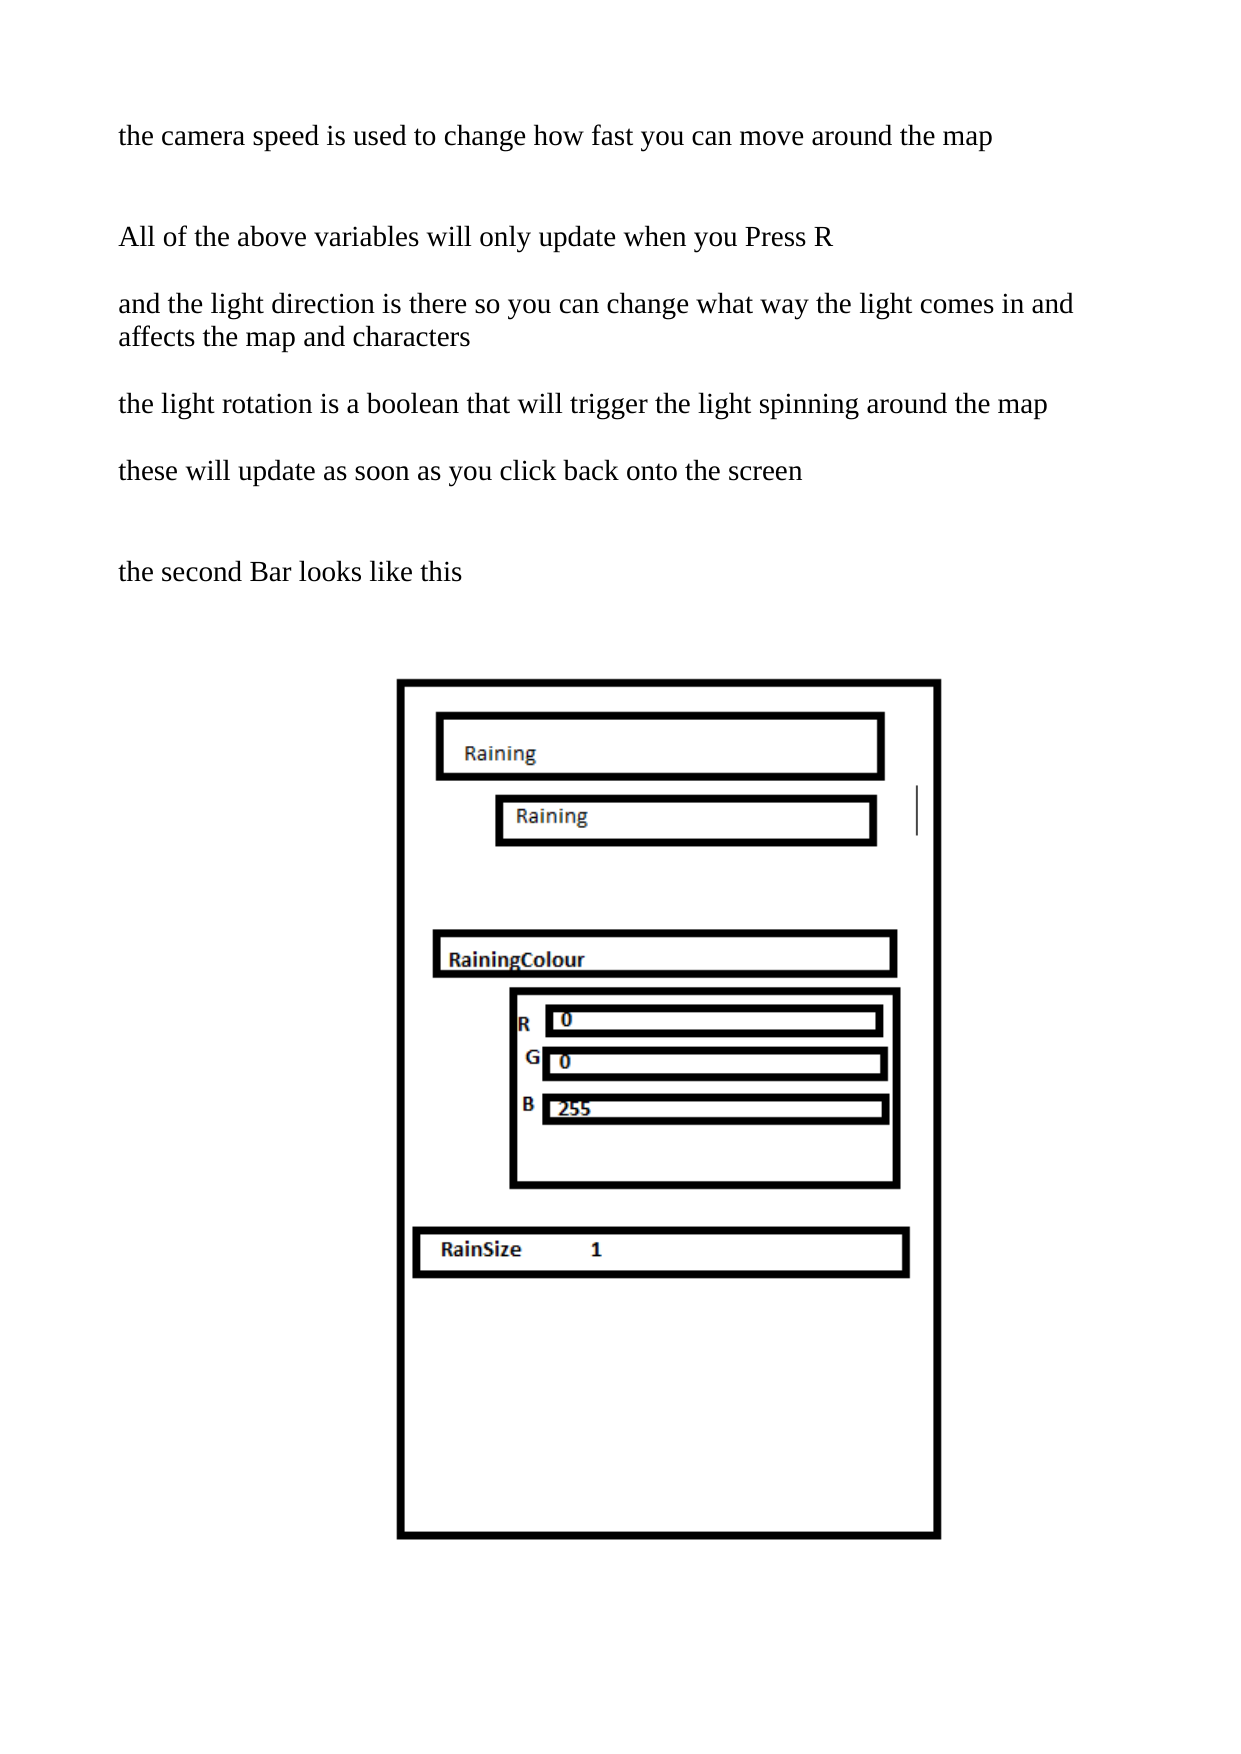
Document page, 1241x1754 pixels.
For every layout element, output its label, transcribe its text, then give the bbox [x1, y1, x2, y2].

text All of the above variables will only update when you Press R [118, 219, 1122, 252]
text the second Bar looks like this [118, 554, 1122, 588]
text and the light direction is there so you can change what way the light comes in and affects the map and characters [118, 286, 1122, 353]
picture [261, 587, 979, 1582]
text the camera speed is used to change how fast you can move around the map [118, 118, 1122, 152]
text these will update as soon as you click back onto the screen [118, 453, 1122, 487]
text the light rotation is a boolean that will trigger the light spinning around the map [118, 386, 1122, 420]
